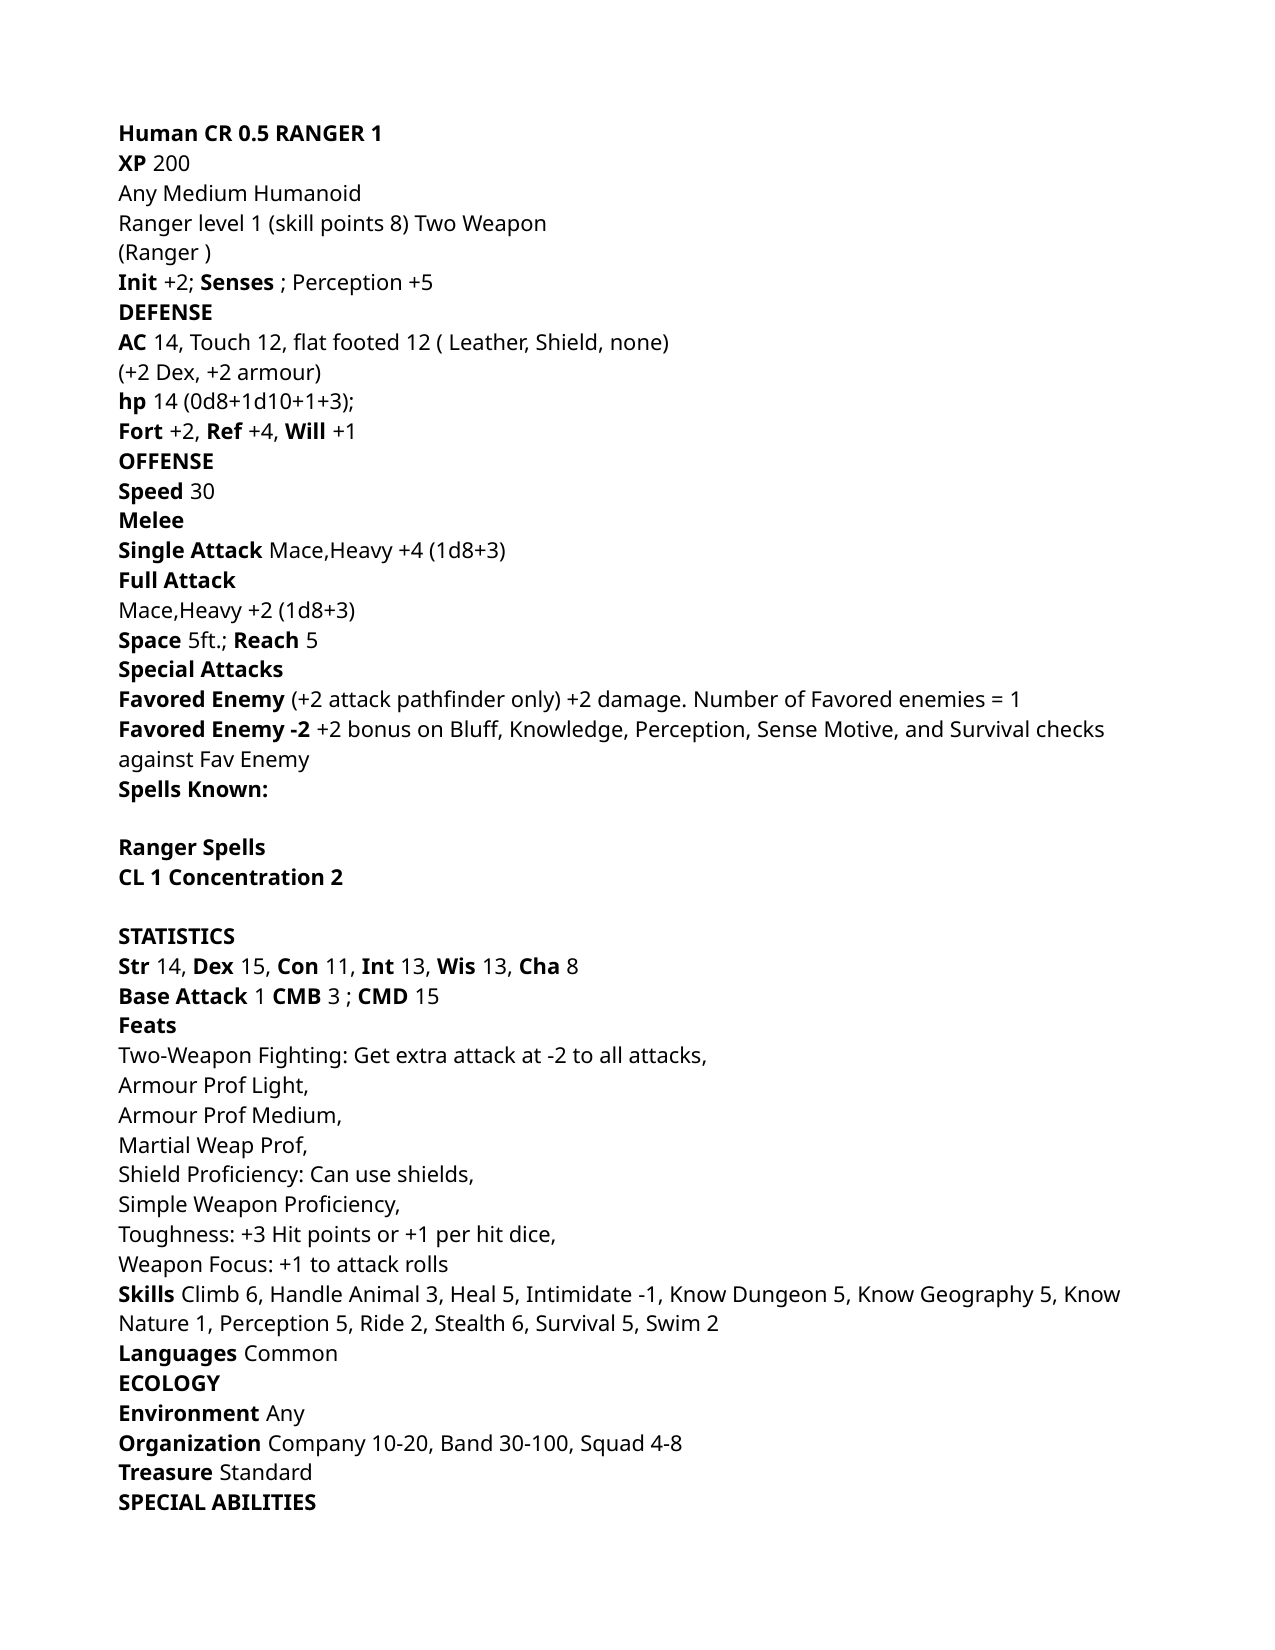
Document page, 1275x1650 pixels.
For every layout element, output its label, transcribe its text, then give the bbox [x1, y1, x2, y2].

text AC 14, Touch 12, flat footed 12 ( Leather, Shield, none) (+2 Dex, +2 armour) hp 14 (0d8+1d10+1+3); Fort +2, Ref +4, Will +1 [118, 327, 1157, 446]
text Environment Any Organization Company 10-20, Band 30-100, Squad 4-8 Treasure Standard [118, 1398, 1157, 1487]
text Str 14, Dex 15, Con 11, Int 13, Wis 13, Cha 8 Base Attack 1 CMB 3 ; CMD 15 Feats Two-Weapon Fighting: Get extra attack at -2 to all attacks, Armour Prof Light, Armour Prof Medium, Martial Weap Prof, Shield Proficiency: Can use shields, Simple Weapon Proficiency, Toughness: +3 Hit points or +1 per hit dice, Weapon Focus: +1 to attack rolls Skills Climb 6, Handle Animal 3, Heal 5, Intimidate -1, Know Dungeon 5, Know Geography 5, Know Nature 1, Perception 5, Ride 2, Stealth 6, Survival 5, Swim 2 Languages Common [118, 951, 1157, 1368]
text OFFENSE [118, 446, 1157, 476]
text Human CR 0.5 RANGER 1 XP 200 Any Medium Humanoid Ranger level 1 (skill points 8) Two Weapon (Ranger ) Init +2; Senses ; Perception +5 [118, 118, 1157, 297]
text ECOLOGY [118, 1368, 1157, 1398]
text STATISTICS [118, 921, 1157, 951]
text SPECIAL ABILITIES [118, 1487, 1157, 1517]
text Speed 30 Melee Single Attack Mace,Heavy +4 (1d8+3) Full Attack Mace,Heavy +2 (1d8+3) Space 5ft.; Reach 5 Special Attacks Favored Enemy (+2 attack pathfinder only) +2 damage. Number of Favored enemies = 1 Favored Enemy -2 +2 bonus on Bluff, Knowledge, Perception, Sense Motive, and Survival checks against Fav Enemy Spells Known: Ranger Spells CL 1 Concentration 2 [118, 476, 1157, 892]
text DEFENSE [118, 297, 1157, 327]
